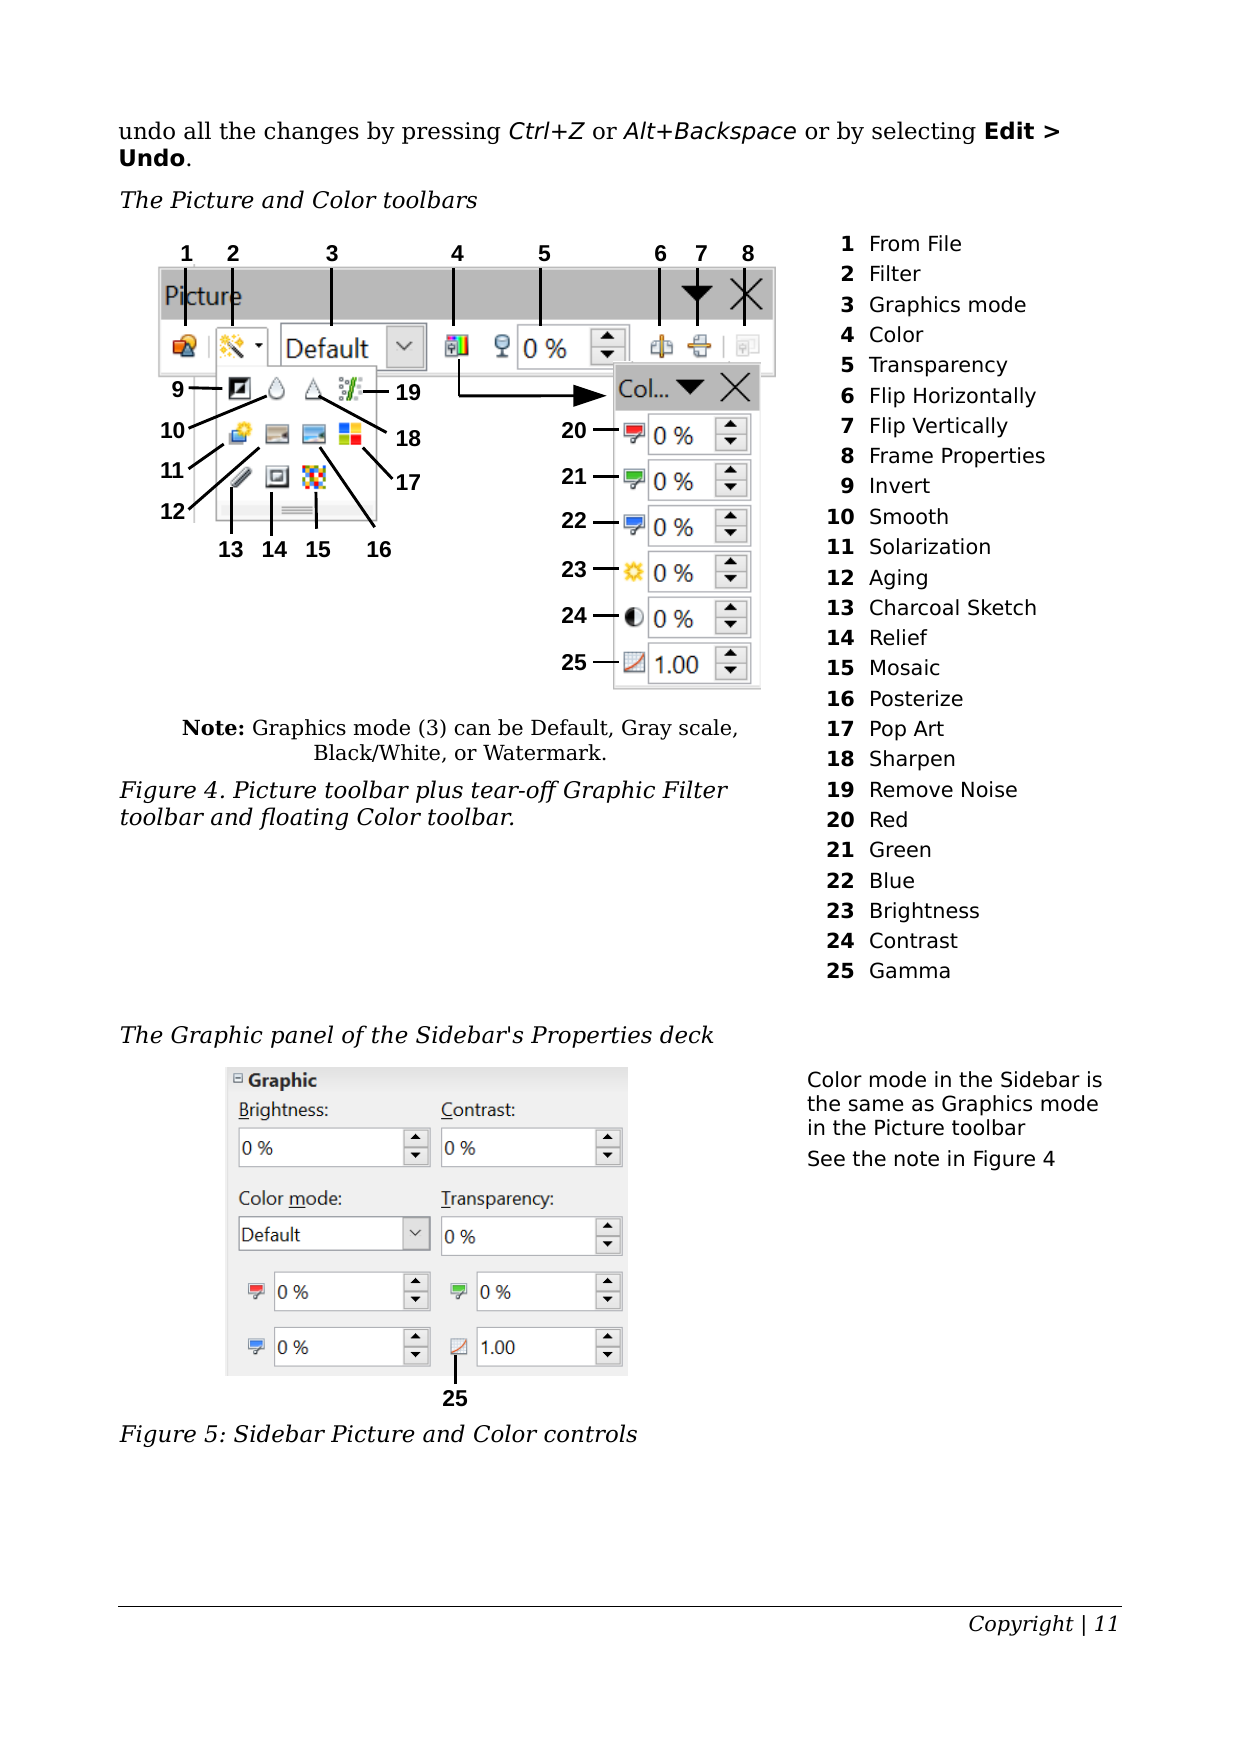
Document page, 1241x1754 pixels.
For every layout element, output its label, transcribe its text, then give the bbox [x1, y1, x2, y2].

table_cell Filter [858, 259, 1122, 290]
table_cell 18 [804, 744, 858, 775]
table_cell [804, 987, 858, 1019]
table_header [804, 184, 858, 229]
table_cell Blue [858, 866, 1122, 896]
table_cell Remove Noise [858, 775, 1122, 805]
table_cell [804, 1254, 858, 1290]
table_cell 3 [804, 290, 858, 320]
table_cell 1 [804, 229, 858, 259]
table_cell [858, 1327, 1122, 1363]
table_cell [804, 1327, 858, 1363]
table_cell [116, 1448, 804, 1457]
table_cell Note: Graphics mode (3) can be Default, Gray scale, Black/White, or Watermark. Figure 4. Picture toolbar plus tear-off Graphic Filter toolbar and floating Color toolbar. [116, 229, 804, 987]
table_cell 23 [804, 896, 858, 926]
table_cell Brightness [858, 896, 1122, 926]
table_cell 8 [804, 441, 858, 472]
table_cell [116, 1065, 804, 1447]
table_cell Color [858, 320, 1122, 350]
table_cell Mosaic [858, 654, 1122, 684]
table_cell Pop Art [858, 714, 1122, 744]
table_cell 17 [804, 714, 858, 744]
table_cell [116, 987, 804, 1019]
table_cell From File [858, 229, 1122, 259]
table_cell Color mode in the Sidebar is the same as Graphics mode in the Picture toolbar [804, 1065, 1122, 1143]
table_cell Gamma [858, 957, 1122, 987]
table_cell Sharpen [858, 744, 1122, 775]
table_cell [804, 1020, 858, 1065]
table_cell [804, 1180, 858, 1217]
table_cell Solarization [858, 532, 1122, 562]
table_cell [858, 1290, 1122, 1327]
table_cell 20 [804, 805, 858, 835]
table_cell [858, 1180, 1122, 1217]
table_cell Smooth [858, 502, 1122, 532]
table_cell 21 [804, 835, 858, 866]
table_cell 16 [804, 684, 858, 714]
text undo all the changes by pressing Ctrl+Z or Alt+Backspace or by selecting Edit > Undo. [118, 118, 1122, 171]
table_header [858, 184, 1122, 229]
table_cell Invert [858, 472, 1122, 502]
table_cell Charcoal Sketch [858, 593, 1122, 623]
table_cell 13 [804, 593, 858, 623]
table_cell [804, 1364, 858, 1457]
table_cell [858, 987, 1122, 1019]
table_cell Contrast [858, 926, 1122, 957]
table_cell Green [858, 835, 1122, 866]
table_cell Transparency [858, 350, 1122, 381]
table_cell Aging [858, 563, 1122, 593]
table_cell [858, 1217, 1122, 1253]
table_cell 25 [804, 957, 858, 987]
table_cell The Graphic panel of the Sidebar's Properties deck [116, 1020, 804, 1065]
table_cell [804, 1290, 858, 1327]
picture [224, 1067, 628, 1376]
table_cell 14 [804, 623, 858, 653]
table_cell Red [858, 805, 1122, 835]
table_cell [858, 1364, 1122, 1457]
table_cell [858, 1020, 1122, 1065]
table_cell Flip Vertically [858, 411, 1122, 441]
picture [154, 264, 776, 691]
table_cell 24 [804, 926, 858, 957]
table_cell [858, 1254, 1122, 1290]
table_cell 22 [804, 866, 858, 896]
table_cell [804, 1217, 858, 1253]
table_cell Relief [858, 623, 1122, 653]
table_cell 9 [804, 472, 858, 502]
table_cell 6 [804, 381, 858, 411]
table_cell 15 [804, 654, 858, 684]
table_cell 19 [804, 775, 858, 805]
table_cell 11 [804, 532, 858, 562]
table_cell See the note in Figure 4 [804, 1144, 1122, 1180]
table_cell Flip Horizontally [858, 381, 1122, 411]
table_cell 2 [804, 259, 858, 290]
table_cell Frame Properties [858, 441, 1122, 472]
table_header The Picture and Color toolbars [116, 184, 804, 229]
table_cell 10 [804, 502, 858, 532]
table_cell 12 [804, 563, 858, 593]
table_cell Posterize [858, 684, 1122, 714]
table_cell 7 [804, 411, 858, 441]
table_cell Graphics mode [858, 290, 1122, 320]
table_cell 5 [804, 350, 858, 381]
table_cell 4 [804, 320, 858, 350]
